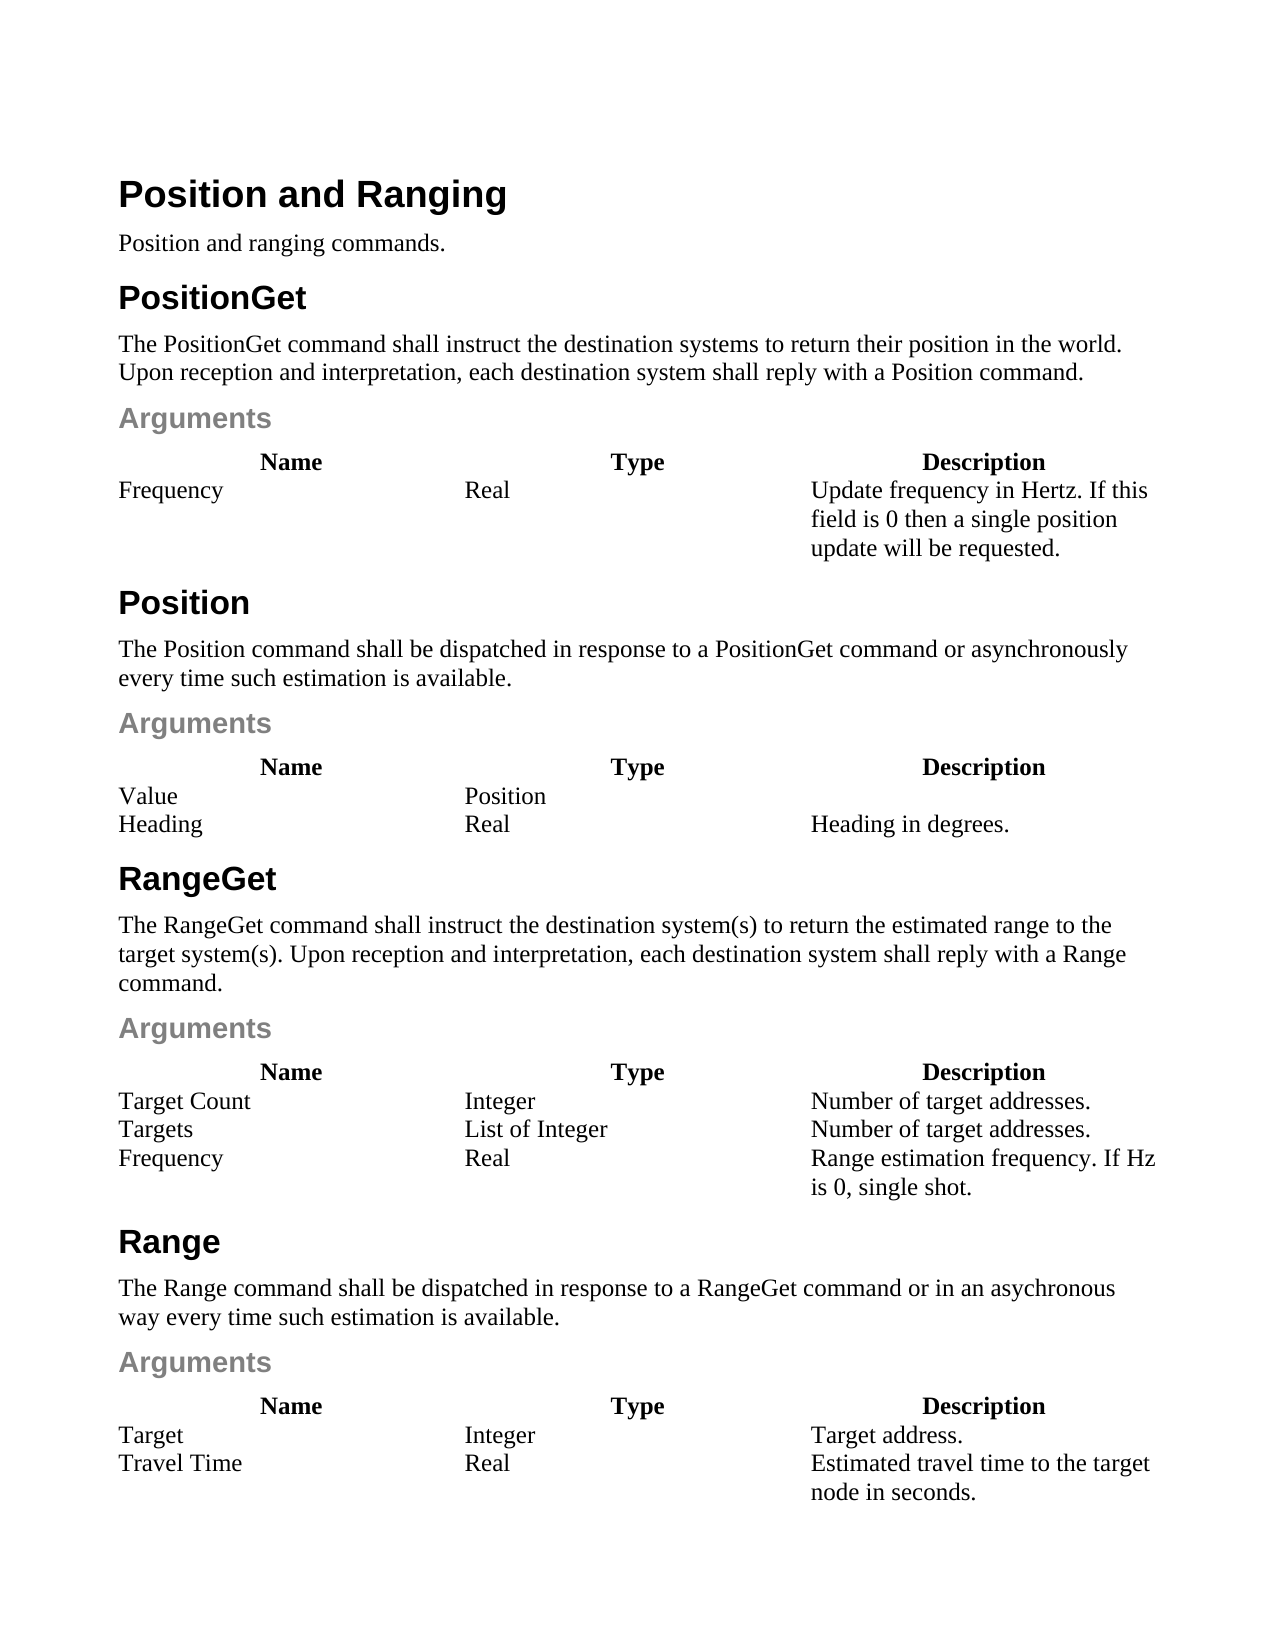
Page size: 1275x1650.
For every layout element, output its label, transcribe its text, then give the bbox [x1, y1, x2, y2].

text The Range command shall be dispatched in response to a RangeGet command or in an asychronous way every time such estimation is available. [118, 1273, 1157, 1330]
subtitle Arguments [118, 706, 1157, 739]
table_cell Heading [118, 810, 464, 838]
table_cell Integer [464, 1420, 811, 1448]
table_cell Target Count [118, 1086, 464, 1114]
table_cell List of Integer [464, 1115, 811, 1143]
table_cell Value [118, 781, 464, 809]
subtitle Arguments [118, 1345, 1157, 1378]
table_cell Targets [118, 1115, 464, 1143]
table_cell Travel Time [118, 1449, 464, 1506]
subtitle Range [118, 1222, 1157, 1260]
table_header Name [118, 447, 464, 476]
table_cell Integer [464, 1086, 811, 1114]
table_header Description [811, 1391, 1157, 1420]
table_cell Real [464, 810, 811, 838]
table_cell Target [118, 1420, 464, 1448]
table_header Type [464, 1391, 811, 1420]
subtitle Position [118, 583, 1157, 621]
subtitle Arguments [118, 401, 1157, 434]
table_header Name [118, 1057, 464, 1086]
table_header Name [118, 1391, 464, 1420]
text Position and ranging commands. [118, 228, 1157, 257]
table_cell [811, 781, 1157, 809]
table_cell Real [464, 476, 811, 562]
table_cell Frequency [118, 1143, 464, 1201]
subtitle PositionGet [118, 278, 1157, 316]
text The Position command shall be dispatched in response to a PositionGet command or asynchronously every time such estimation is available. [118, 634, 1157, 691]
subtitle Position and Ranging [118, 172, 1157, 216]
text The RangeGet command shall instruct the destination system(s) to return the estimated range to the target system(s). Upon reception and interpretation, each destination system shall reply with a Range command. [118, 910, 1157, 996]
table_cell Estimated travel time to the target node in seconds. [811, 1449, 1157, 1506]
table_header Name [118, 752, 464, 781]
subtitle RangeGet [118, 859, 1157, 898]
table_cell Range estimation frequency. If Hz is 0, single shot. [811, 1143, 1157, 1201]
table_header Type [464, 752, 811, 781]
table_cell Position [464, 781, 811, 809]
table_cell Heading in degrees. [811, 810, 1157, 838]
subtitle Arguments [118, 1011, 1157, 1044]
table_header Type [464, 447, 811, 476]
table_cell Frequency [118, 476, 464, 562]
table_header Description [811, 1057, 1157, 1086]
table_cell Target address. [811, 1420, 1157, 1448]
table_cell Update frequency in Hertz. If this field is 0 then a single position update will be requested. [811, 476, 1157, 562]
table_cell Real [464, 1143, 811, 1201]
table_header Type [464, 1057, 811, 1086]
table_header Description [811, 752, 1157, 781]
table_cell Number of target addresses. [811, 1086, 1157, 1114]
table_cell Number of target addresses. [811, 1115, 1157, 1143]
table_header Description [811, 447, 1157, 476]
text The PositionGet command shall instruct the destination systems to return their position in the world. Upon reception and interpretation, each destination system shall reply with a Position command. [118, 329, 1157, 386]
table_cell Real [464, 1449, 811, 1506]
